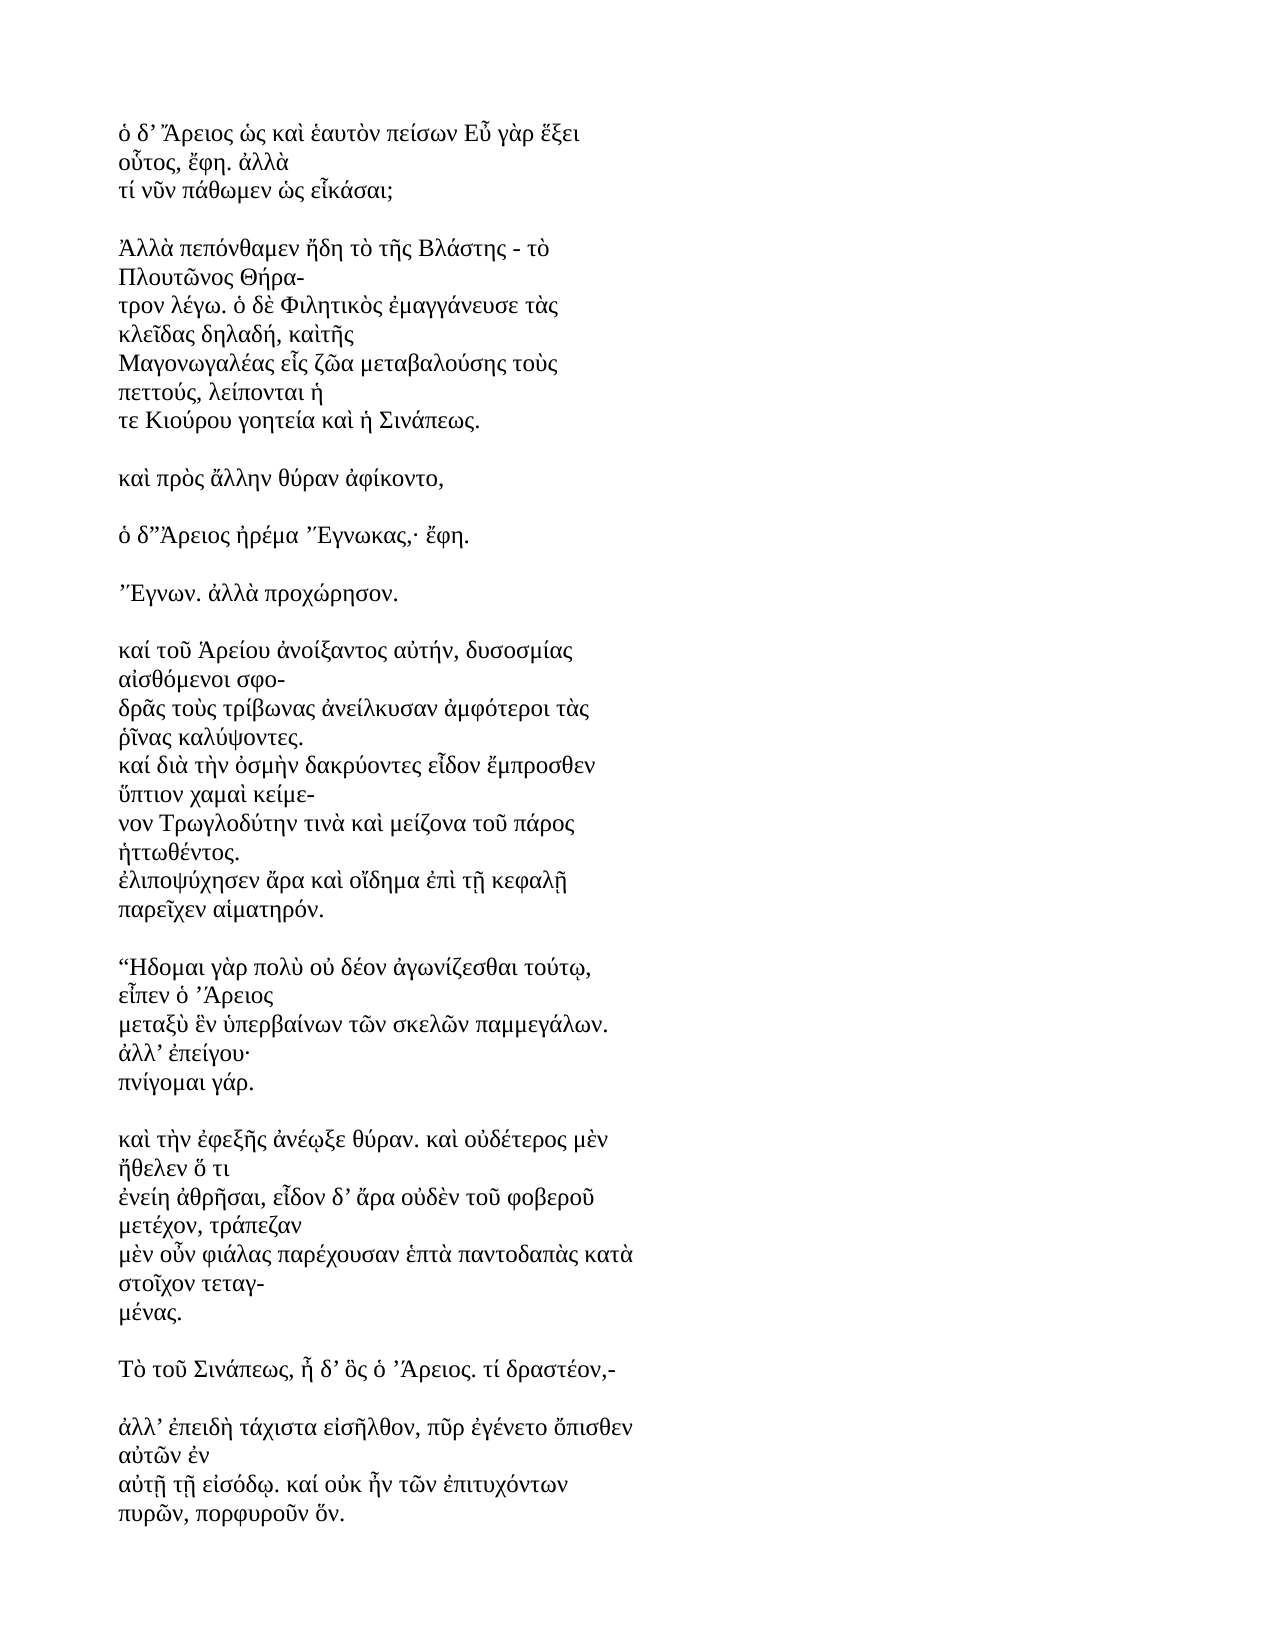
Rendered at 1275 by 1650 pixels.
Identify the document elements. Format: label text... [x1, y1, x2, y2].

table_cell [638, 118, 1157, 1527]
table_cell ὁ δ’ Ἄρειος ὡς καὶ ἑαυτὸν πείσων Εὖ γὰρ ἕξει οὗτος, ἔφη. ἀλλὰ τί νῦν πάθωμεν ὡς εἷκάσαι; Ἀλλὰ πεπόνθαμεν ἤδη τὸ τῆς Βλάστης - τὸ Πλουτῶνος Θήρα- τρον λέγω. ὁ δὲ Φιλητικὸς ἐμαγγάνευσε τὰς κλεῖδας δηλαδή, καὶτῆς Μαγονωγαλέας εἷς ζῶα μεταβαλούσης τοὺς πεττούς, λείπονται ἡ τε Κιούρου γοητεία καὶ ἡ Σινάπεως. καὶ πρὸς ἄλλην θύραν ἀφίκοντο, ὁ δ”Ἀρειος ἠρέμα ’Έγνωκας,· ἔφη. ’Έγνων. ἀλλὰ προχώρησον. καί τοῦ Ἁρείου ἀνοίξαντος αὐτήν, δυσοσμίας αἰσθόμενοι σφο- δρᾶς τοὺς τρίβωνας ἀνείλκυσαν ἀμφότεροι τὰς ῥῖνας καλύψοντες. καί διὰ τὴν ὀσμὴν δακρύοντες εἶδον ἔμπροσθεν ὕπτιον χαμαὶ κείμε- νον Τρωγλοδύτην τινὰ καὶ μείζονα τοῦ πάρος ἡττωθέντος. ἐλιποψύχησεν ἄρα καὶ οἴδημα ἐπὶ τῇ κεφαλῇ παρεῖχεν αἱματηρόν. “Ηδομαι γὰρ πολὺ οὐ δέον ἀγωνίζεσθαι τούτῳ, εἶπεν ὁ ’Άρειος μεταξὺ ἓν ὑπερβαίνων τῶν σκελῶν παμμεγάλων. ἀλλ’ ἐπείγου· πνίγομαι γάρ. καὶ τὴν ἐφεξῆς ἀνέῳξε θύραν. καὶ οὐδέτερος μὲν ἤθελεν ὅ τι ἐνείη ἀθρῆσαι, εἶδον δ’ ἄρα οὐδὲν τοῦ φοβεροῦ μετέχον, τράπεζαν μὲν οὖν φιάλας παρέχουσαν ἑπτὰ παντοδαπὰς κατὰ στοῖχον τεταγ- μένας. Τὸ τοῦ Σινάπεως, ἦ δ’ ὃς ὁ ’Άρειος. τί δραστέον,- ἀλλ’ ἐπειδὴ τάχιστα εἰσῆλθον, πῦρ ἐγένετο ὄπισθεν αὐτῶν ἐν αὐτῇ τῇ εἰσόδῳ. καί οὐκ ἦν τῶν ἐπιτυχόντων πυρῶν, πορφυροῦν ὅν. [118, 118, 637, 1527]
